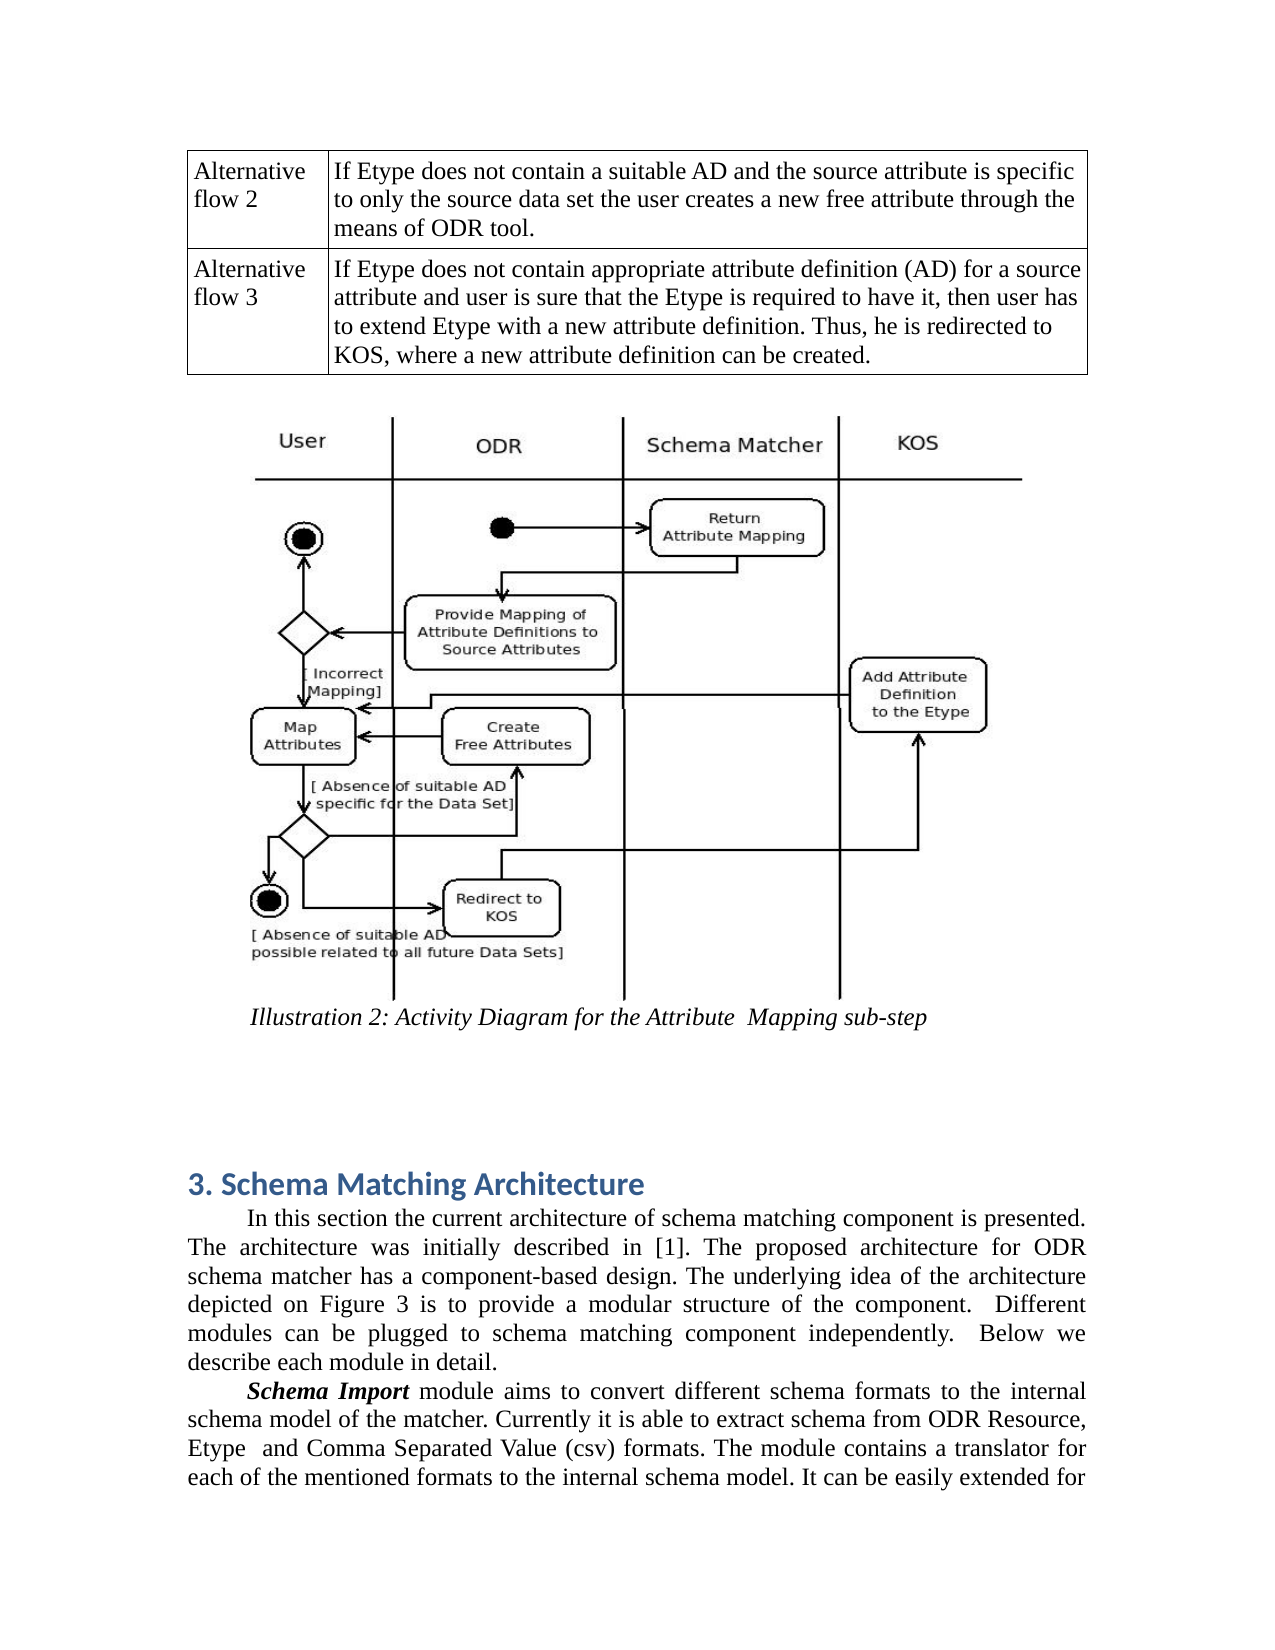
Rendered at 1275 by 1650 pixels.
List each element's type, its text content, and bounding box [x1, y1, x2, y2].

text Schema Import module aims to convert different schema formats to the internal schema model of the matcher. Currently it is able to extract schema from ODR Resource, Etype and Comma Separated Value (csv) formats. The module contains a translator for each of the mentioned formats to the internal schema model. It can be easily extended for [187, 1376, 1087, 1491]
table_cell Alternative flow 2 [188, 151, 328, 248]
table_cell If Etype does not contain appropriate attribute definition (AD) for a source attribute and user is sure that the Etype is required to have it, then user has to extend Etype with a new attribute definition. Thus, he is redirected to KOS, where a new attribute definition can be created. [329, 249, 1087, 374]
table_cell Alternative flow 3 [188, 249, 328, 374]
table_cell If Etype does not contain a suitable AD and the source attribute is specific to only the source data set the user creates a new free attribute through the means of ODR tool. [329, 151, 1087, 248]
subtitle 3. Schema Matching Architecture [187, 1162, 1087, 1203]
picture [250, 415, 1026, 1002]
text In this section the current architecture of schema matching component is presented. The architecture was initially described in [1]. The proposed architecture for ODR schema matcher has a component-based design. The underlying idea of the architecture depicted on Figure 3 is to provide a modular structure of the component. Different modules can be plugged to schema matching component independently. Below we describe each module in detail. [187, 1203, 1087, 1376]
text Illustration 2: Activity Diagram for the Attribute Mapping sub-step [250, 1002, 1025, 1031]
